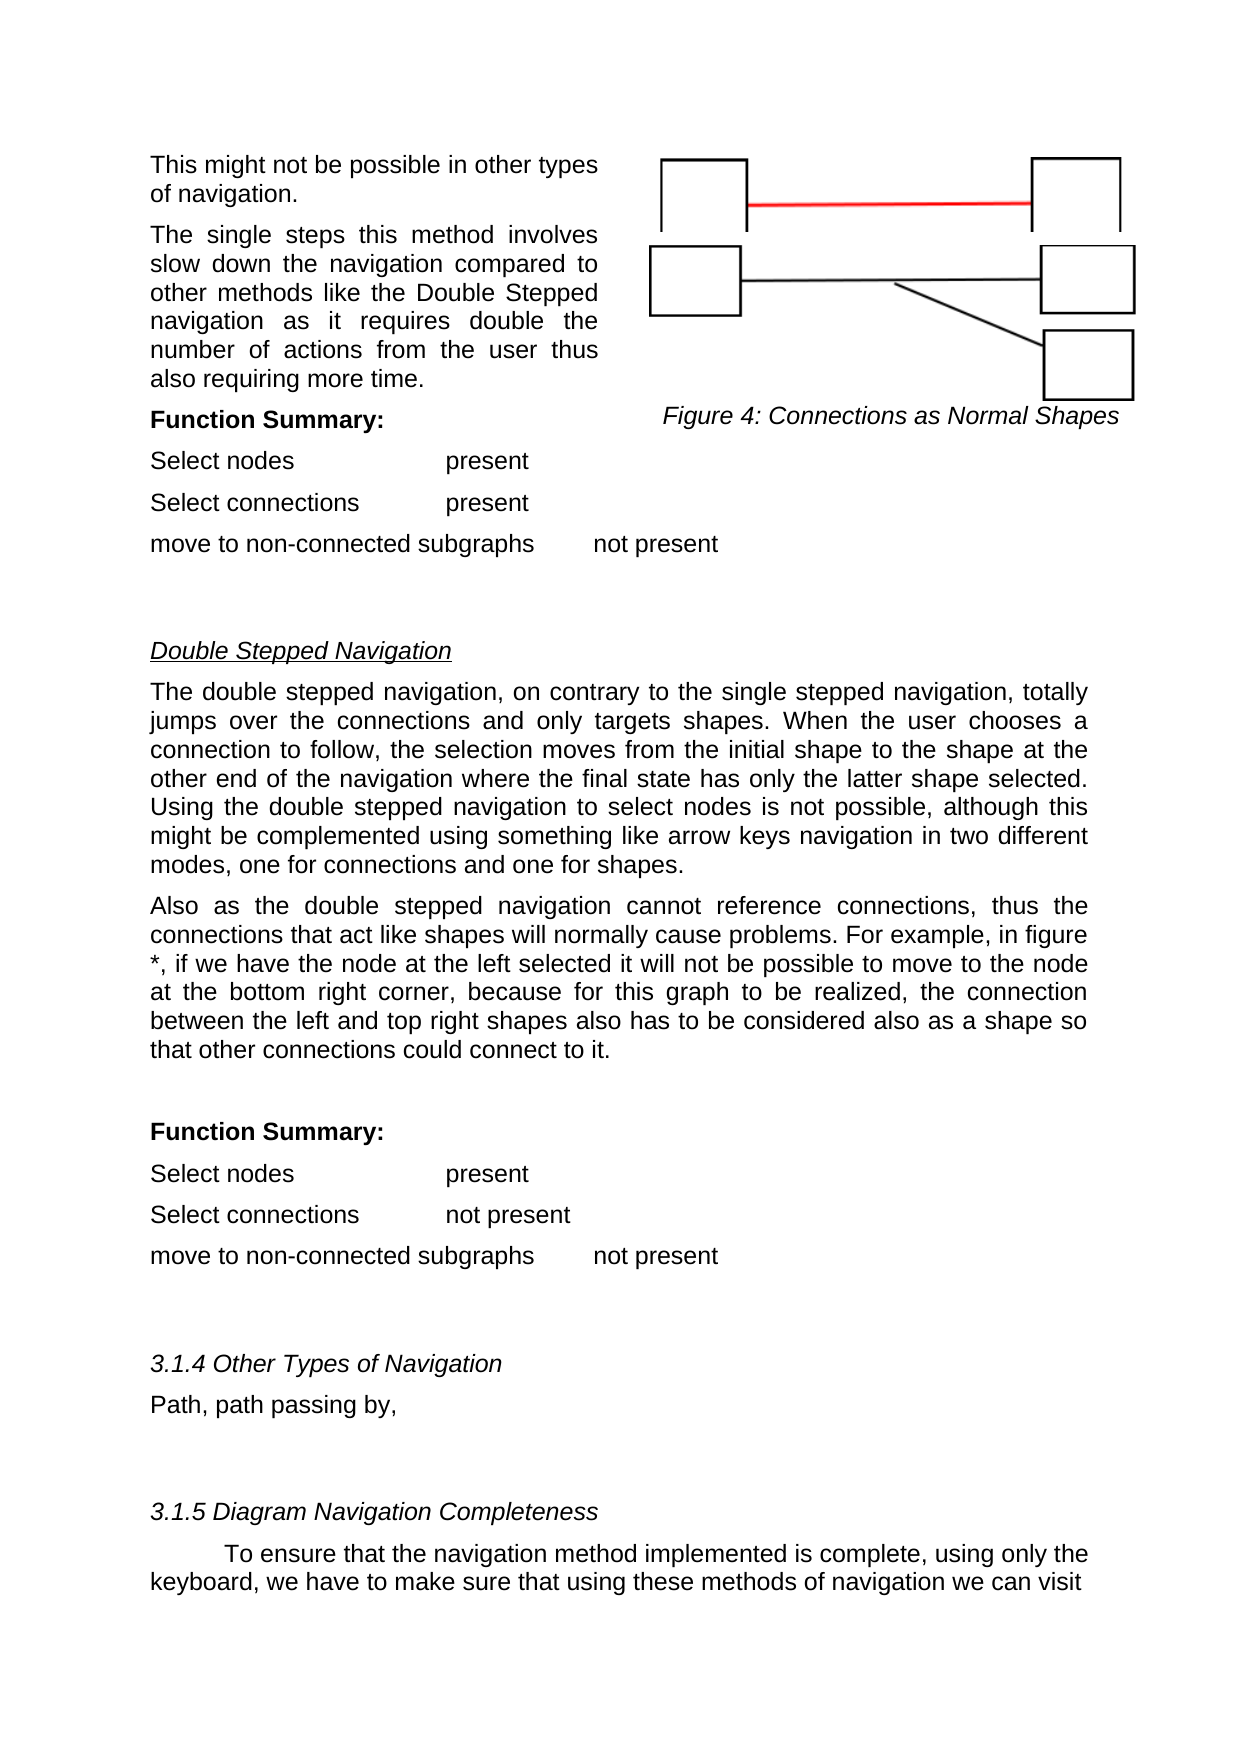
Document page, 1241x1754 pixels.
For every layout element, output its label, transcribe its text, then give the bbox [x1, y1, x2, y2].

text Figure 3: Final State [1122, 162, 1183, 232]
text The single steps this method involves slow down the navigation compared to other methods like the Double Stepped navigation as it requires double the number of actions from the user thus also requiring more time. [150, 220, 1185, 392]
text move to non-connected subgraphs not present [150, 1241, 1090, 1270]
text Select nodes present [150, 1158, 1090, 1187]
picture [660, 157, 1122, 232]
text To ensure that the navigation method implemented is complete, using only the keyboard, we have to make sure that using these methods of navigation we can visit [150, 1538, 1090, 1596]
text [599, 150, 1183, 162]
subtitle 3.1.4 Other Types of Navigation [150, 1348, 1090, 1377]
text Figure 4: Connections as Normal Shapes [599, 245, 1185, 430]
text Figure 3: Final State [599, 162, 660, 232]
text The double stepped navigation, on contrary to the single stepped navigation, totally jumps over the connections and only targets shapes. When the user chooses a connection to follow, the selection moves from the initial shape to the shape at the other end of the navigation where the final state has only the latter shape selected. Using the double stepped navigation to select nodes is not possible, although this might be complemented using something like arrow keys navigation in two different modes, one for connections and one for shapes. [150, 677, 1090, 878]
text Also as the double stepped navigation cannot reference connections, thus the connections that act like shapes will normally cause problems. For example, in figure *, if we have the node at the left selected it will not be possible to move to the node at the bottom right corner, because for this graph to be realized, the connection between the left and top right shapes also has to be considered also as a shape so that other connections could connect to it. [150, 891, 1090, 1063]
text Function Summary: [150, 405, 599, 434]
picture [649, 245, 1136, 401]
subtitle Double Stepped Navigation [150, 636, 1090, 665]
subtitle 3.1.5 Diagram Navigation Completeness [150, 1497, 1090, 1526]
text Select nodes present [150, 446, 1090, 475]
text move to non-connected subgraphs not present [150, 529, 1090, 557]
text Select connections present [150, 487, 1090, 516]
text Path, path passing by, [150, 1390, 1090, 1418]
text Function Summary: [150, 1117, 1090, 1146]
text Select connections not present [150, 1200, 1090, 1228]
text This might not be possible in other types of navigation. [150, 150, 599, 207]
